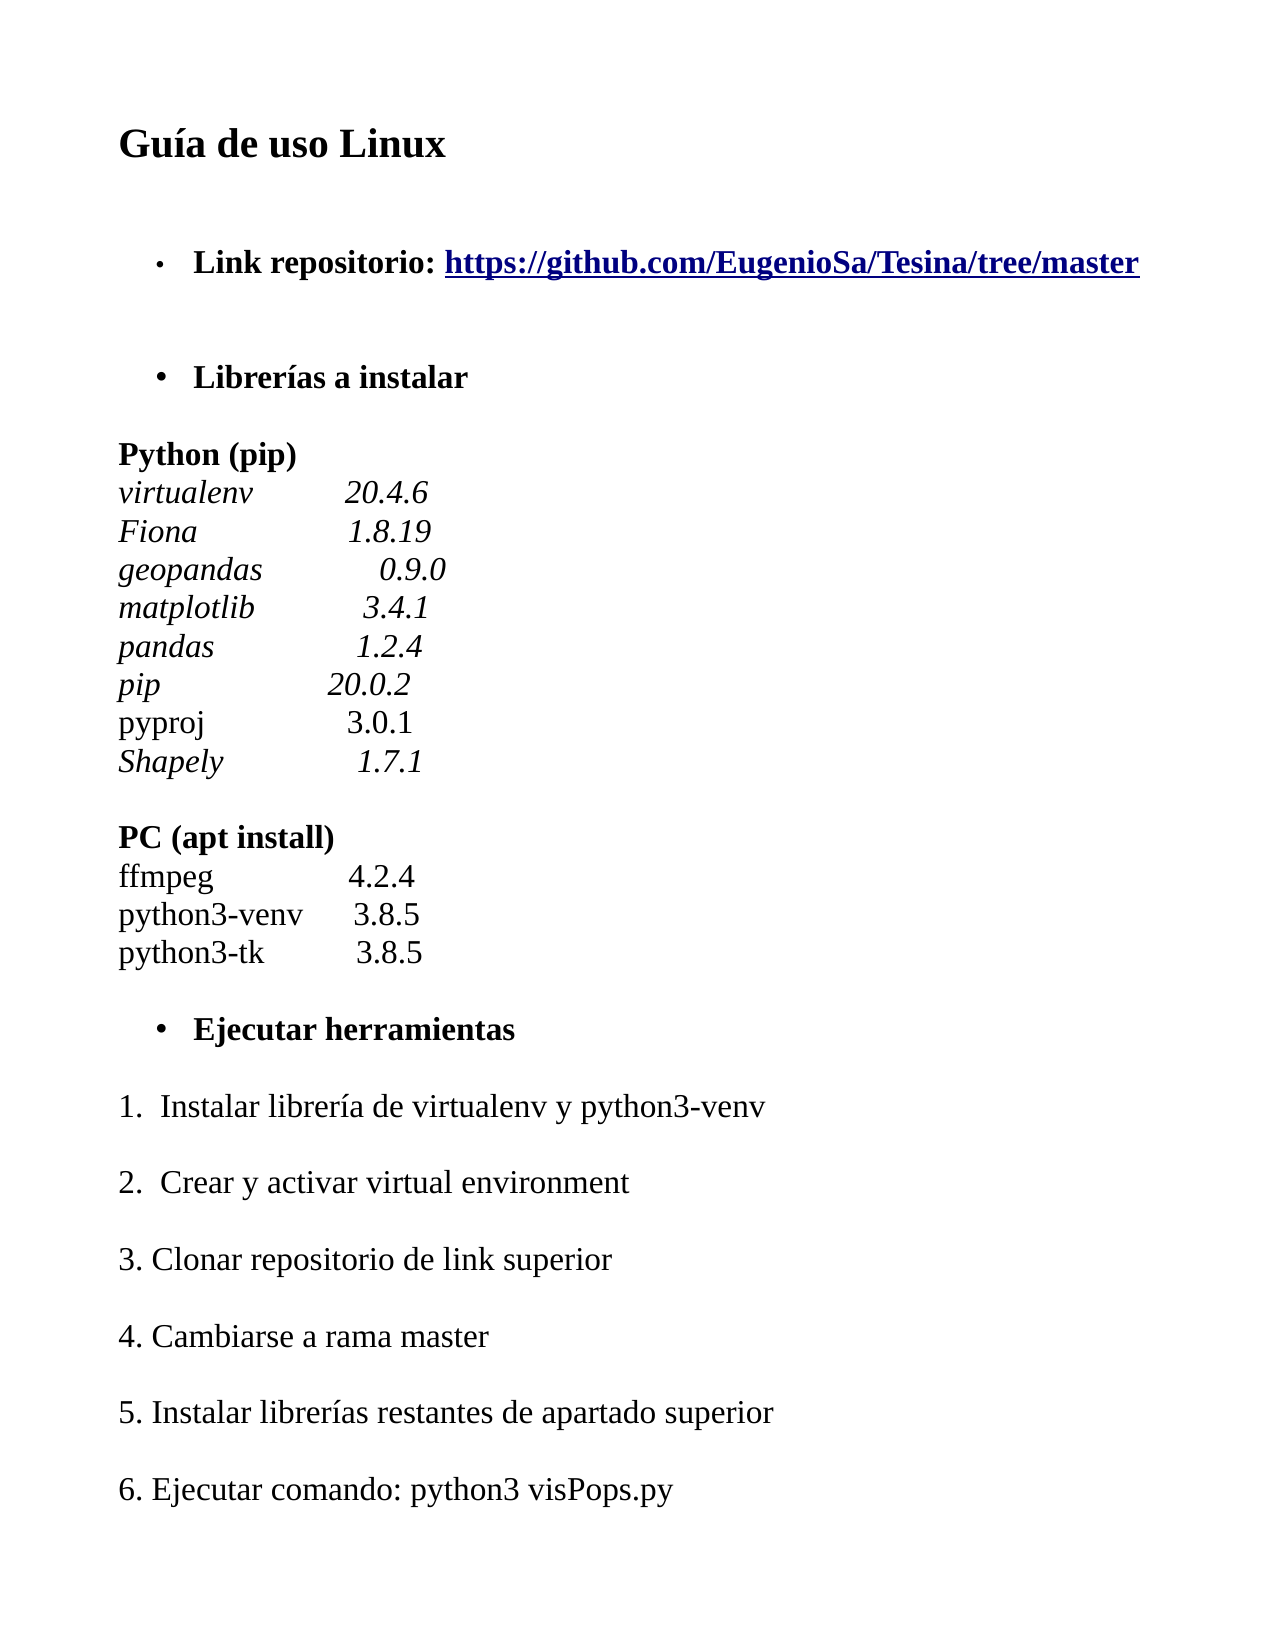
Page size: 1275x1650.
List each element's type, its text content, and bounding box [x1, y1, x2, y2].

text pyproj 3.0.1 [118, 703, 1157, 741]
text geopandas 0.9.0 [118, 549, 1157, 588]
text python3-venv 3.8.5 [118, 894, 1157, 933]
text Shapely 1.7.1 [118, 741, 1157, 779]
text 6. Ejecutar comando: python3 visPops.py [118, 1469, 1157, 1508]
text 3. Clonar repositorio de link superior [118, 1239, 1157, 1278]
text pandas 1.2.4 [118, 626, 1157, 664]
text Fiona 1.8.19 [118, 511, 1157, 549]
text 4. Cambiarse a rama master [118, 1316, 1157, 1354]
list Ejecutar herramientas [156, 1009, 1157, 1048]
text 2. Crear y activar virtual environment [118, 1163, 1157, 1201]
list Link repositorio: https://github.com/EugenioSa/Tesina/tree/master [156, 243, 1157, 281]
text matplotlib 3.4.1 [118, 588, 1157, 626]
text Python (pip) [118, 434, 1157, 473]
text virtualenv 20.4.6 [118, 473, 1157, 511]
text 5. Instalar librerías restantes de apartado superior [118, 1393, 1157, 1431]
text Guía de uso Linux [118, 118, 1157, 166]
text pip 20.0.2 [118, 664, 1157, 703]
text python3-tk 3.8.5 [118, 933, 1157, 971]
list Librerías a instalar [156, 358, 1157, 396]
text PC (apt install) [118, 818, 1157, 856]
text 1. Instalar librería de virtualenv y python3-venv [118, 1086, 1157, 1124]
text ffmpeg 4.2.4 [118, 856, 1157, 894]
